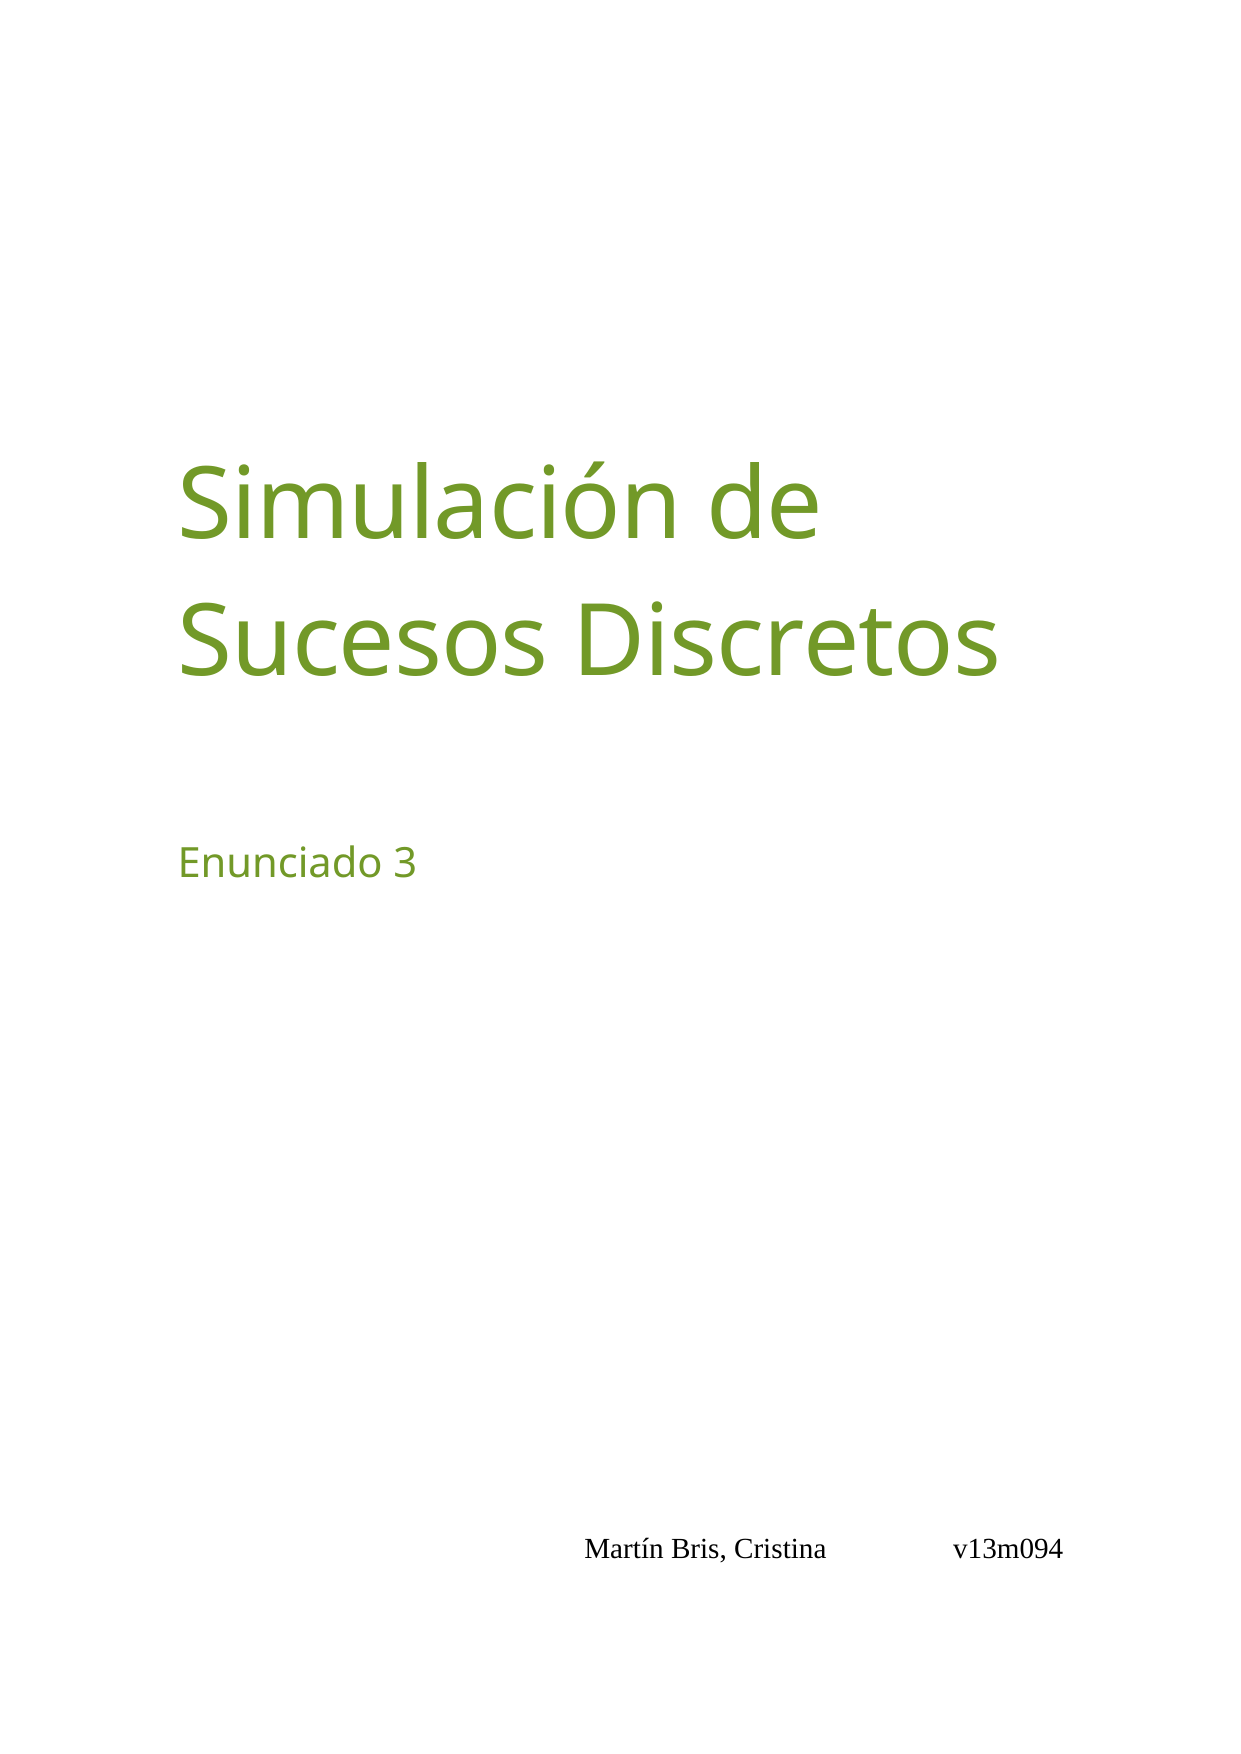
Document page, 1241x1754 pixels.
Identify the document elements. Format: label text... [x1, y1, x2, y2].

text Simulación de Sucesos Discretos [177, 432, 1063, 704]
subtitle Enunciado 3 [177, 833, 1063, 889]
text Martín Bris, Cristina v13m094 [177, 1531, 1063, 1565]
